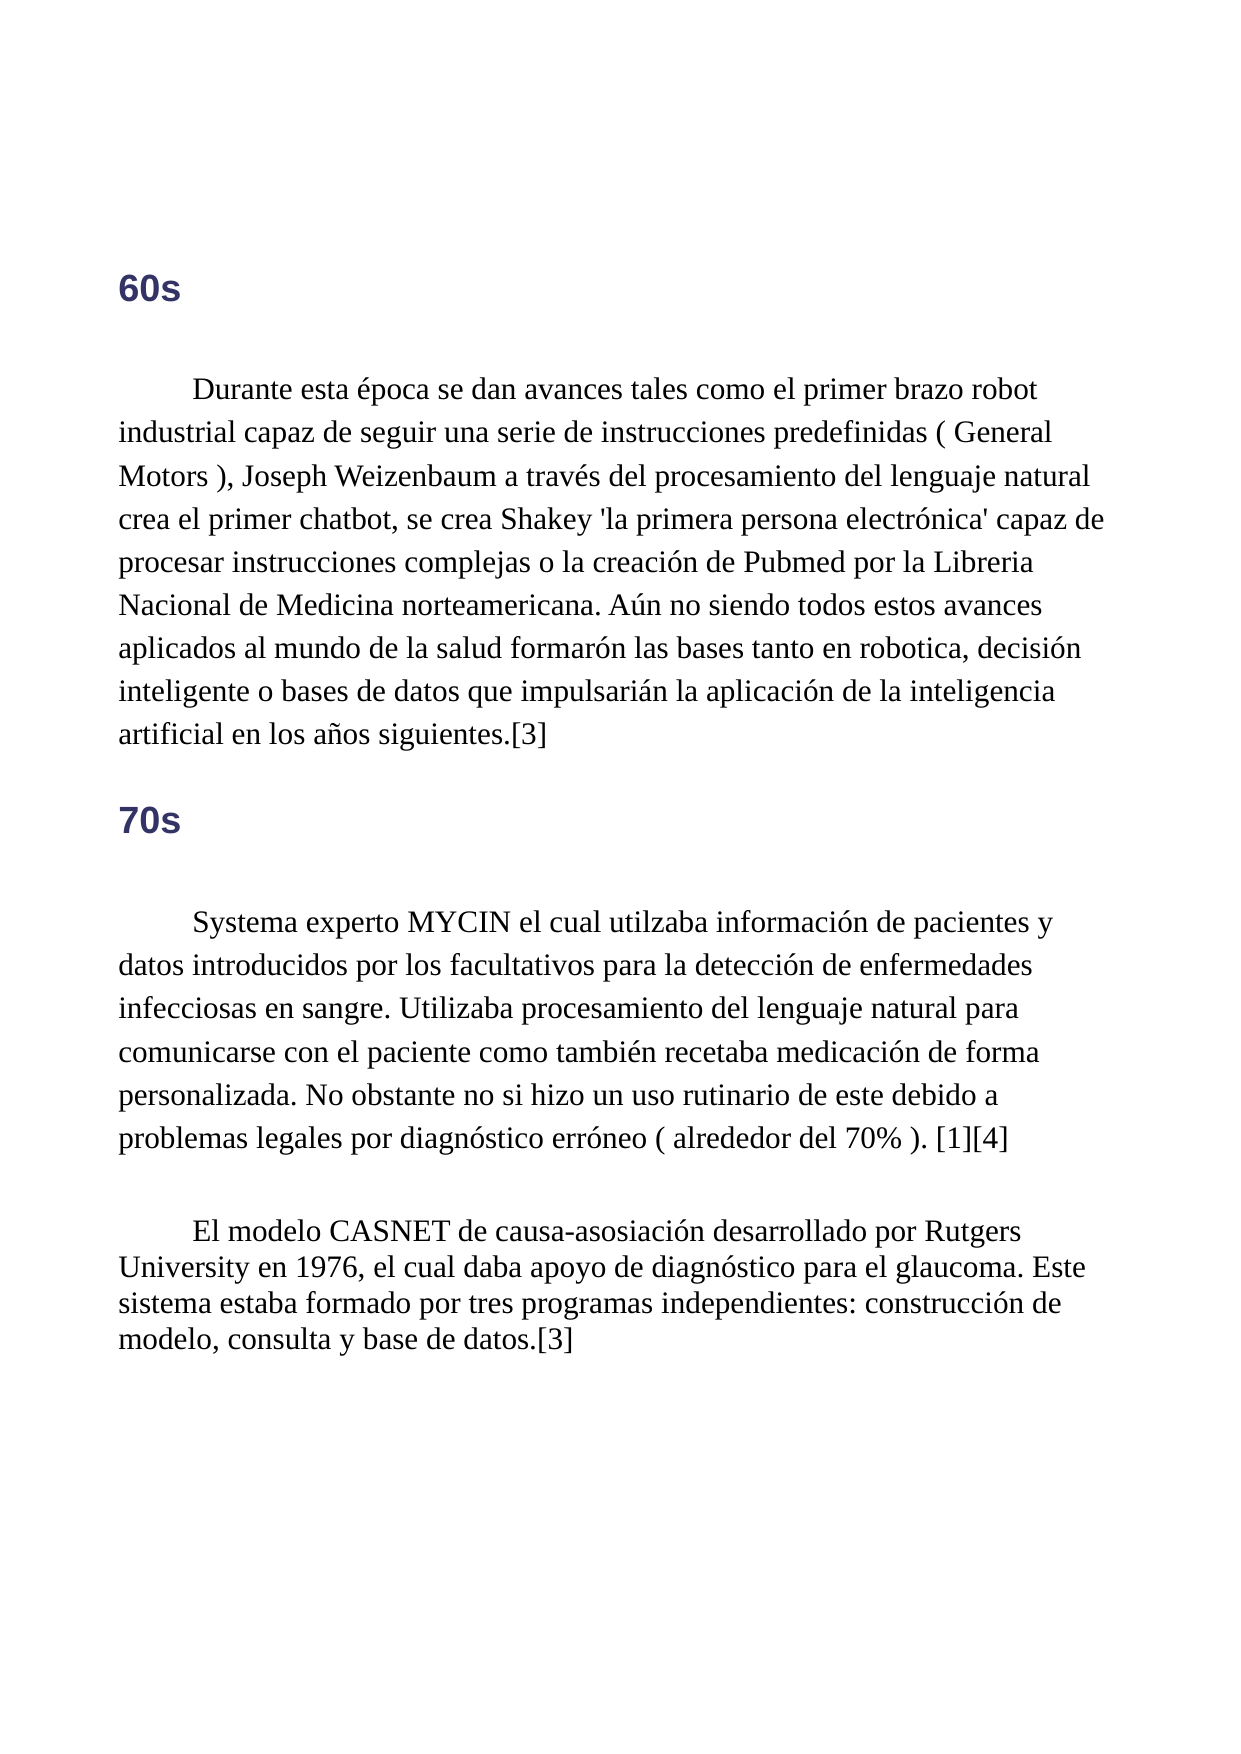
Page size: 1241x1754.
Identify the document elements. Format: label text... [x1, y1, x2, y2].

subtitle 70s [118, 798, 1122, 842]
text Durante esta época se dan avances tales como el primer brazo robot industrial capaz de seguir una serie de instrucciones predefinidas ( General Motors ), Joseph Weizenbaum a través del procesamiento del lenguaje natural crea el primer chatbot, se crea Shakey 'la primera persona electrónica' capaz de procesar instrucciones complejas o la creación de Pubmed por la Libreria Nacional de Medicina norteamericana. Aún no siendo todos estos avances aplicados al mundo de la salud formarón las bases tanto en robotica, decisión inteligente o bases de datos que impulsarián la aplicación de la inteligencia artificial en los años siguientes.[3] [118, 371, 1122, 751]
subtitle 60s [118, 265, 1122, 309]
text El modelo CASNET de causa-asosiación desarrollado por Rutgers University en 1976, el cual daba apoyo de diagnóstico para el glaucoma. Este sistema estaba formado por tres programas independientes: construcción de modelo, consulta y base de datos.[3] [118, 1213, 1122, 1356]
text Systema experto MYCIN el cual utilzaba información de pacientes y datos introducidos por los facultativos para la detección de enfermedades infecciosas en sangre. Utilizaba procesamiento del lenguaje natural para comunicarse con el paciente como también recetaba medicación de forma personalizada. No obstante no si hizo un uso rutinario de este debido a problemas legales por diagnóstico erróneo ( alrededor del 70% ). [1][4] [118, 903, 1122, 1155]
